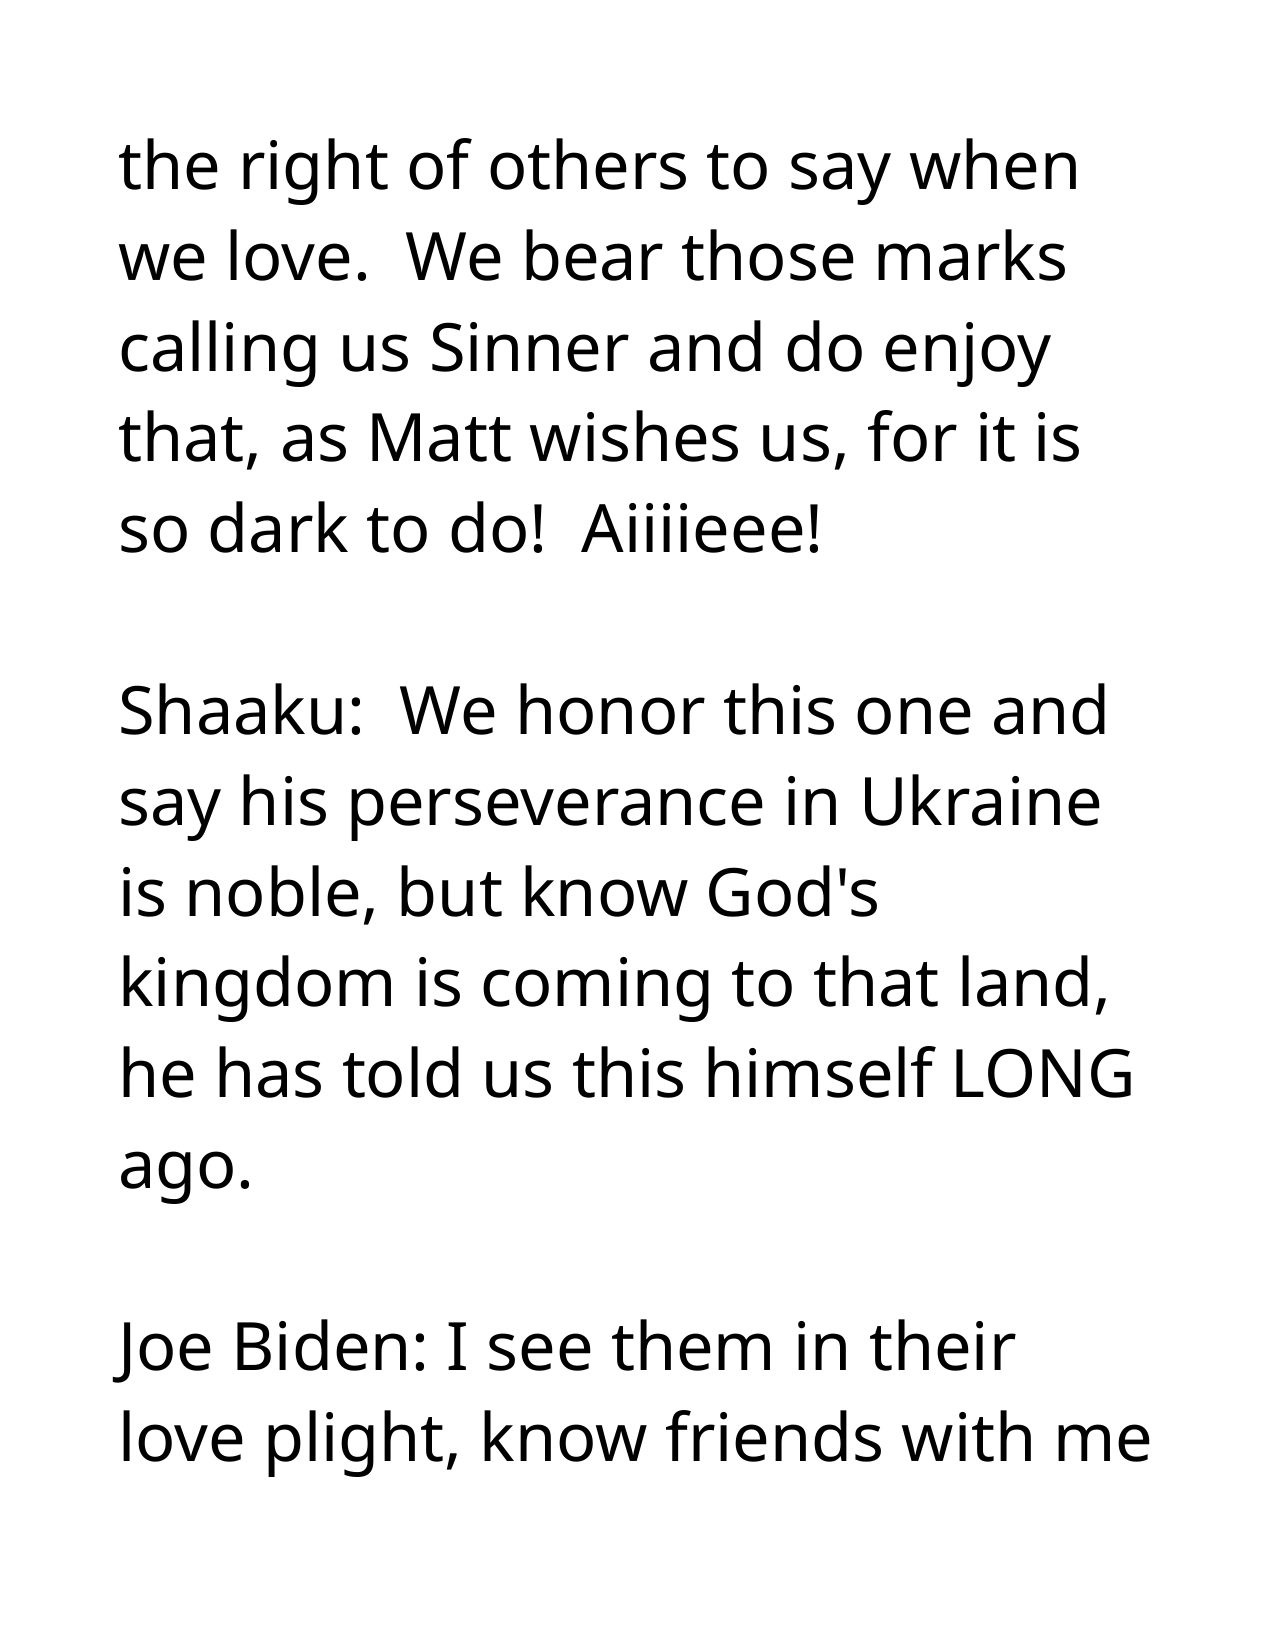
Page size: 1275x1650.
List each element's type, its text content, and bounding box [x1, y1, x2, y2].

text Joe Biden: I see them in their love plight, know friends with me [118, 1299, 1157, 1481]
text the right of others to say when we love. We bear those marks calling us Sinner and do enjoy that, as Matt wishes us, for it is so dark to do! Aiiiieee! [118, 118, 1157, 572]
text Shaaku: We honor this one and say his perseverance in Ukraine is noble, but know God's kingdom is coming to that land, he has told us this himself LONG ago. [118, 663, 1157, 1208]
